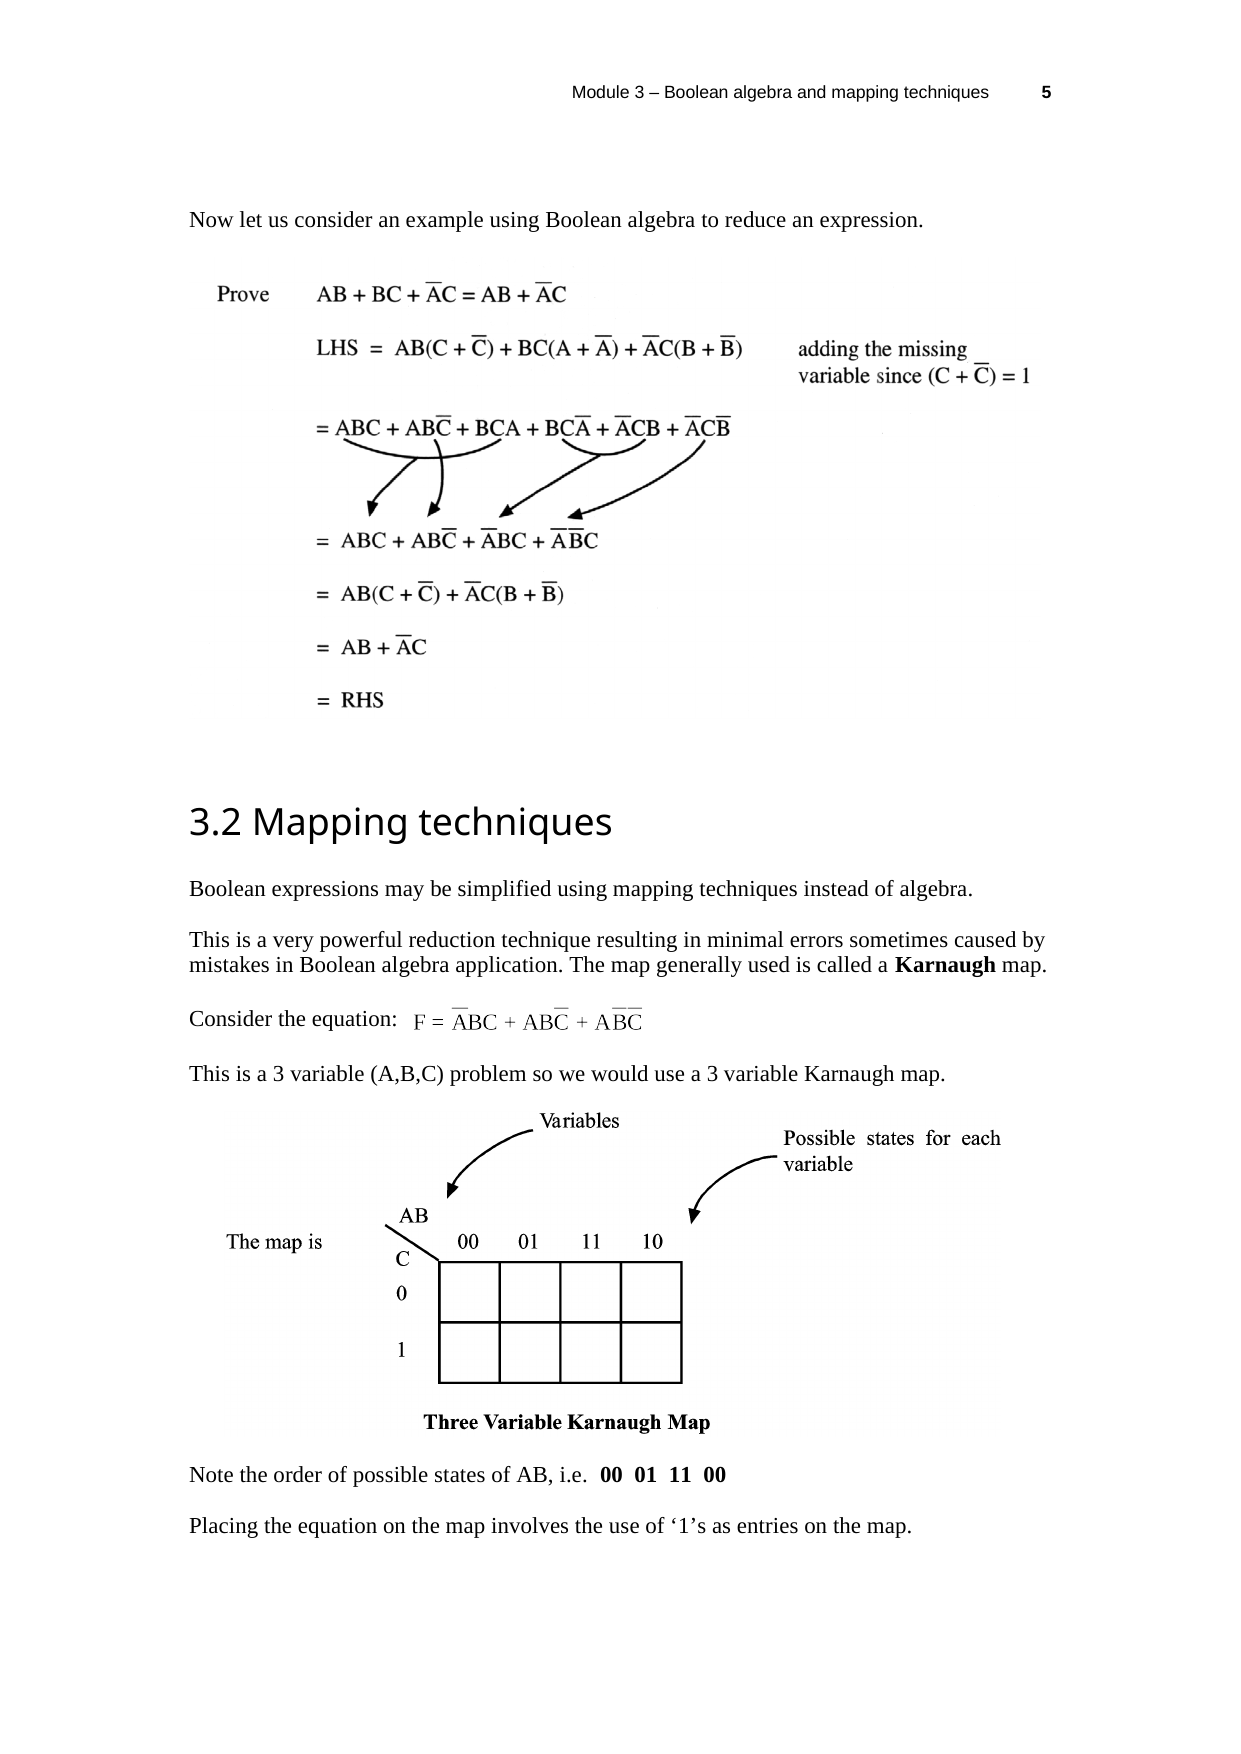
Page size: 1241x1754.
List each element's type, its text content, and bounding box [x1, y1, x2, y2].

text Note the order of possible states of AB, i.e. 00 01 11 00 [189, 1462, 1051, 1488]
text This is a 3 variable (A,B,C) problem so we would use a 3 variable Karnaugh map. [189, 1061, 1051, 1086]
text Placing the equation on the map involves the use of ‘1’s as entries on the map. [189, 1513, 1051, 1538]
text Boolean expressions may be simplified using mapping techniques instead of algebra. [189, 876, 1051, 901]
text Consider the equation: [189, 1002, 1051, 1036]
text Now let us consider an example using Boolean algebra to reduce an expression. [189, 207, 1051, 232]
subtitle Mapping techniques [189, 795, 1051, 846]
text This is a very powerful reduction technique resulting in minimal errors sometimes caused by mistakes in Boolean algebra application. The map generally used is called a Karnaugh map. [189, 926, 1051, 977]
picture [188, 257, 1042, 719]
picture [224, 1111, 1002, 1437]
